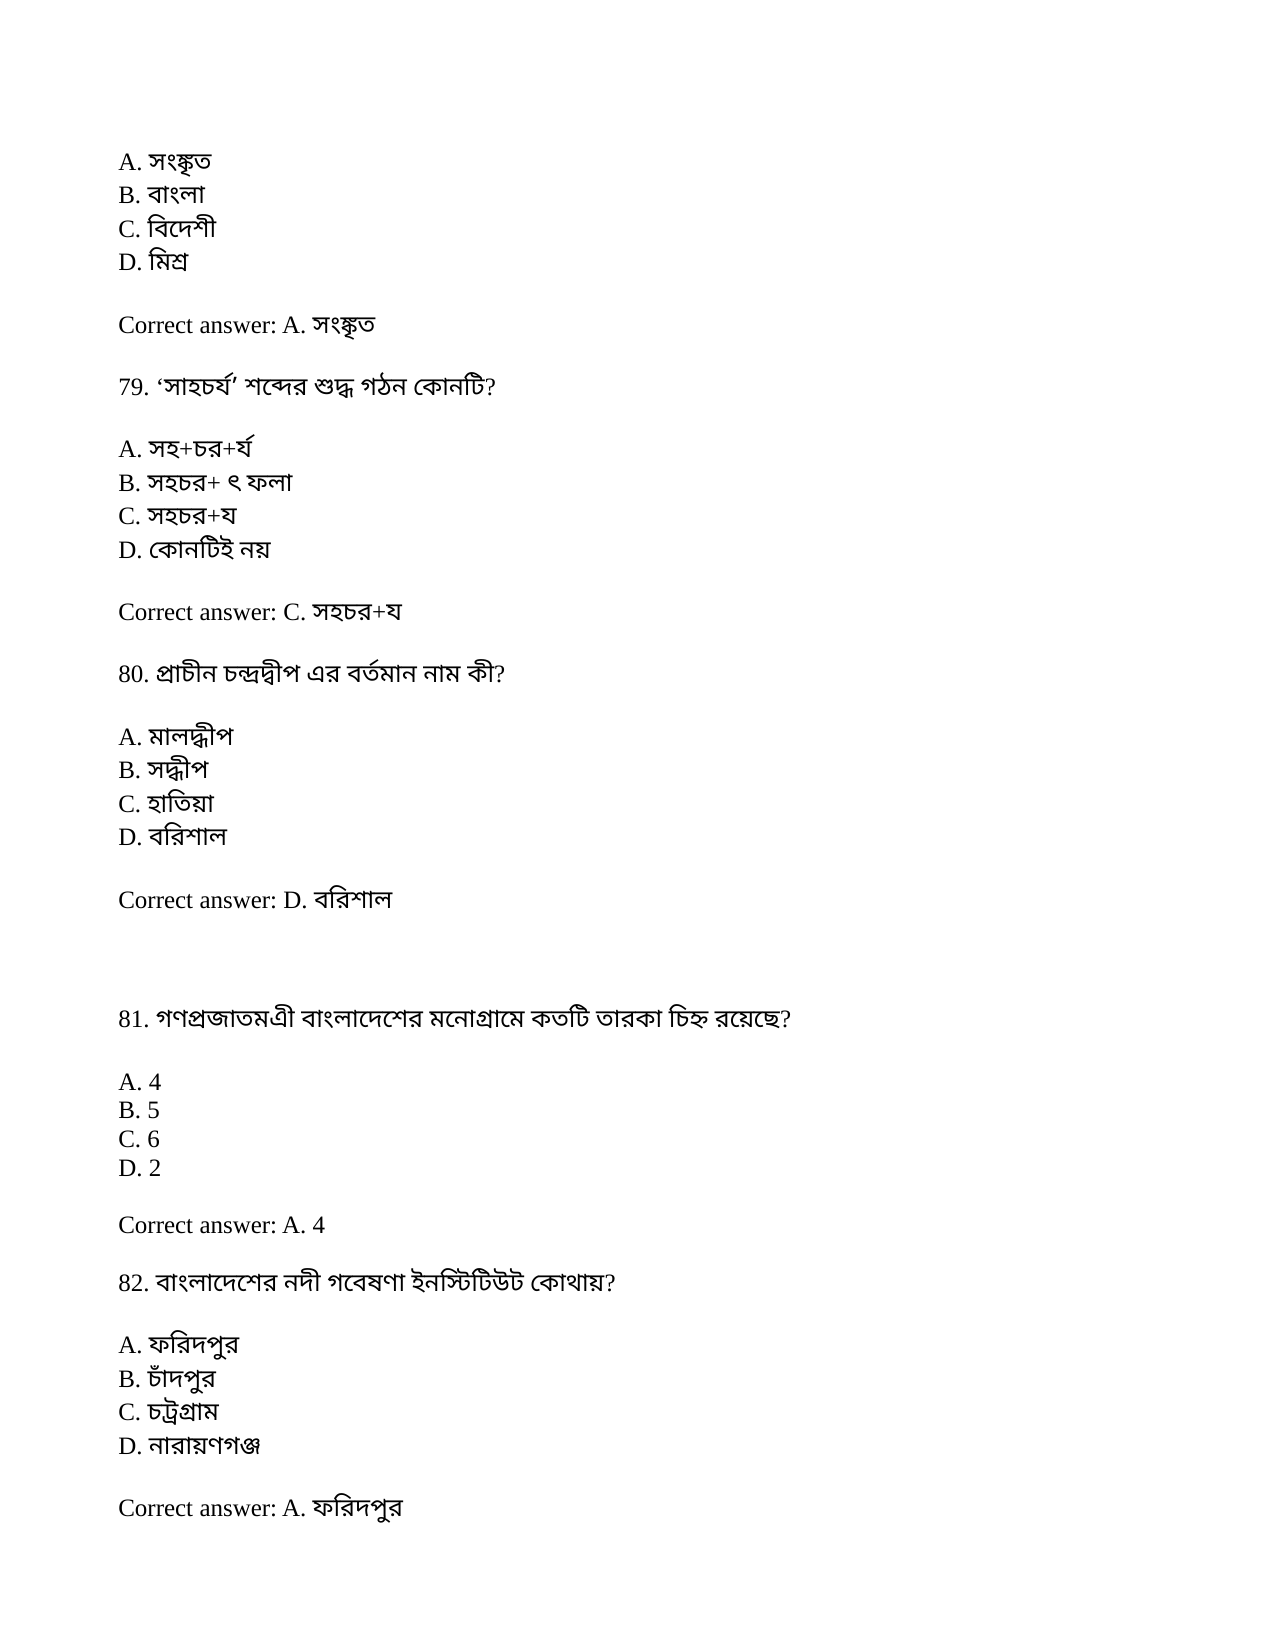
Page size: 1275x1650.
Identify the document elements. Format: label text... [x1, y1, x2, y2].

text C. 6 [118, 1124, 1157, 1153]
text D. মিশ্র [118, 247, 1157, 281]
text 79. ‘সাহচর্য’ শব্দের শুদ্ধ গঠন কোনটি? [118, 372, 1157, 406]
text A. 4 [118, 1067, 1157, 1096]
text A. মালদ্ধীপ [118, 722, 1157, 755]
text B. সদ্ধীপ [118, 755, 1157, 789]
text A. ফরিদপুর [118, 1330, 1157, 1364]
text D. বরিশাল [118, 822, 1157, 856]
text A. সংঙ্কৃত [118, 147, 1157, 180]
text D. নারায়ণগঞ্জ [118, 1431, 1157, 1464]
text 80. প্রাচীন চন্দ্রদ্বীপ এর বর্তমান নাম কী? [118, 659, 1157, 693]
text Correct answer: A. ফরিদপুর [118, 1493, 1157, 1527]
text B. সহচর+ ৎ ফলা [118, 468, 1157, 501]
text Correct answer: A. সংঙ্কৃত [118, 310, 1157, 343]
text C. হাতিয়া [118, 789, 1157, 822]
text D. কোনটিই নয় [118, 535, 1157, 568]
text B. চাঁদপুর [118, 1364, 1157, 1397]
text D. 2 [118, 1153, 1157, 1182]
text C. চট্রগ্রাম [118, 1397, 1157, 1431]
text B. 5 [118, 1096, 1157, 1124]
text A. সহ+চর+র্য [118, 434, 1157, 468]
text Correct answer: D. বরিশাল [118, 885, 1157, 918]
text Correct answer: C. সহচর+য [118, 597, 1157, 631]
text 82. বাংলাদেশের নদী গবেষণা ইনস্টিটিউট কোথায়? [118, 1268, 1157, 1302]
text 81. গণপ্রজাতমএী বাংলাদেশের মনোগ্রামে কতটি তারকা চিহ্ন রয়েছে? [118, 1004, 1157, 1038]
text Correct answer: A. 4 [118, 1211, 1157, 1239]
text C. বিদেশী [118, 214, 1157, 247]
text C. সহচর+য [118, 501, 1157, 535]
text B. বাংলা [118, 180, 1157, 214]
